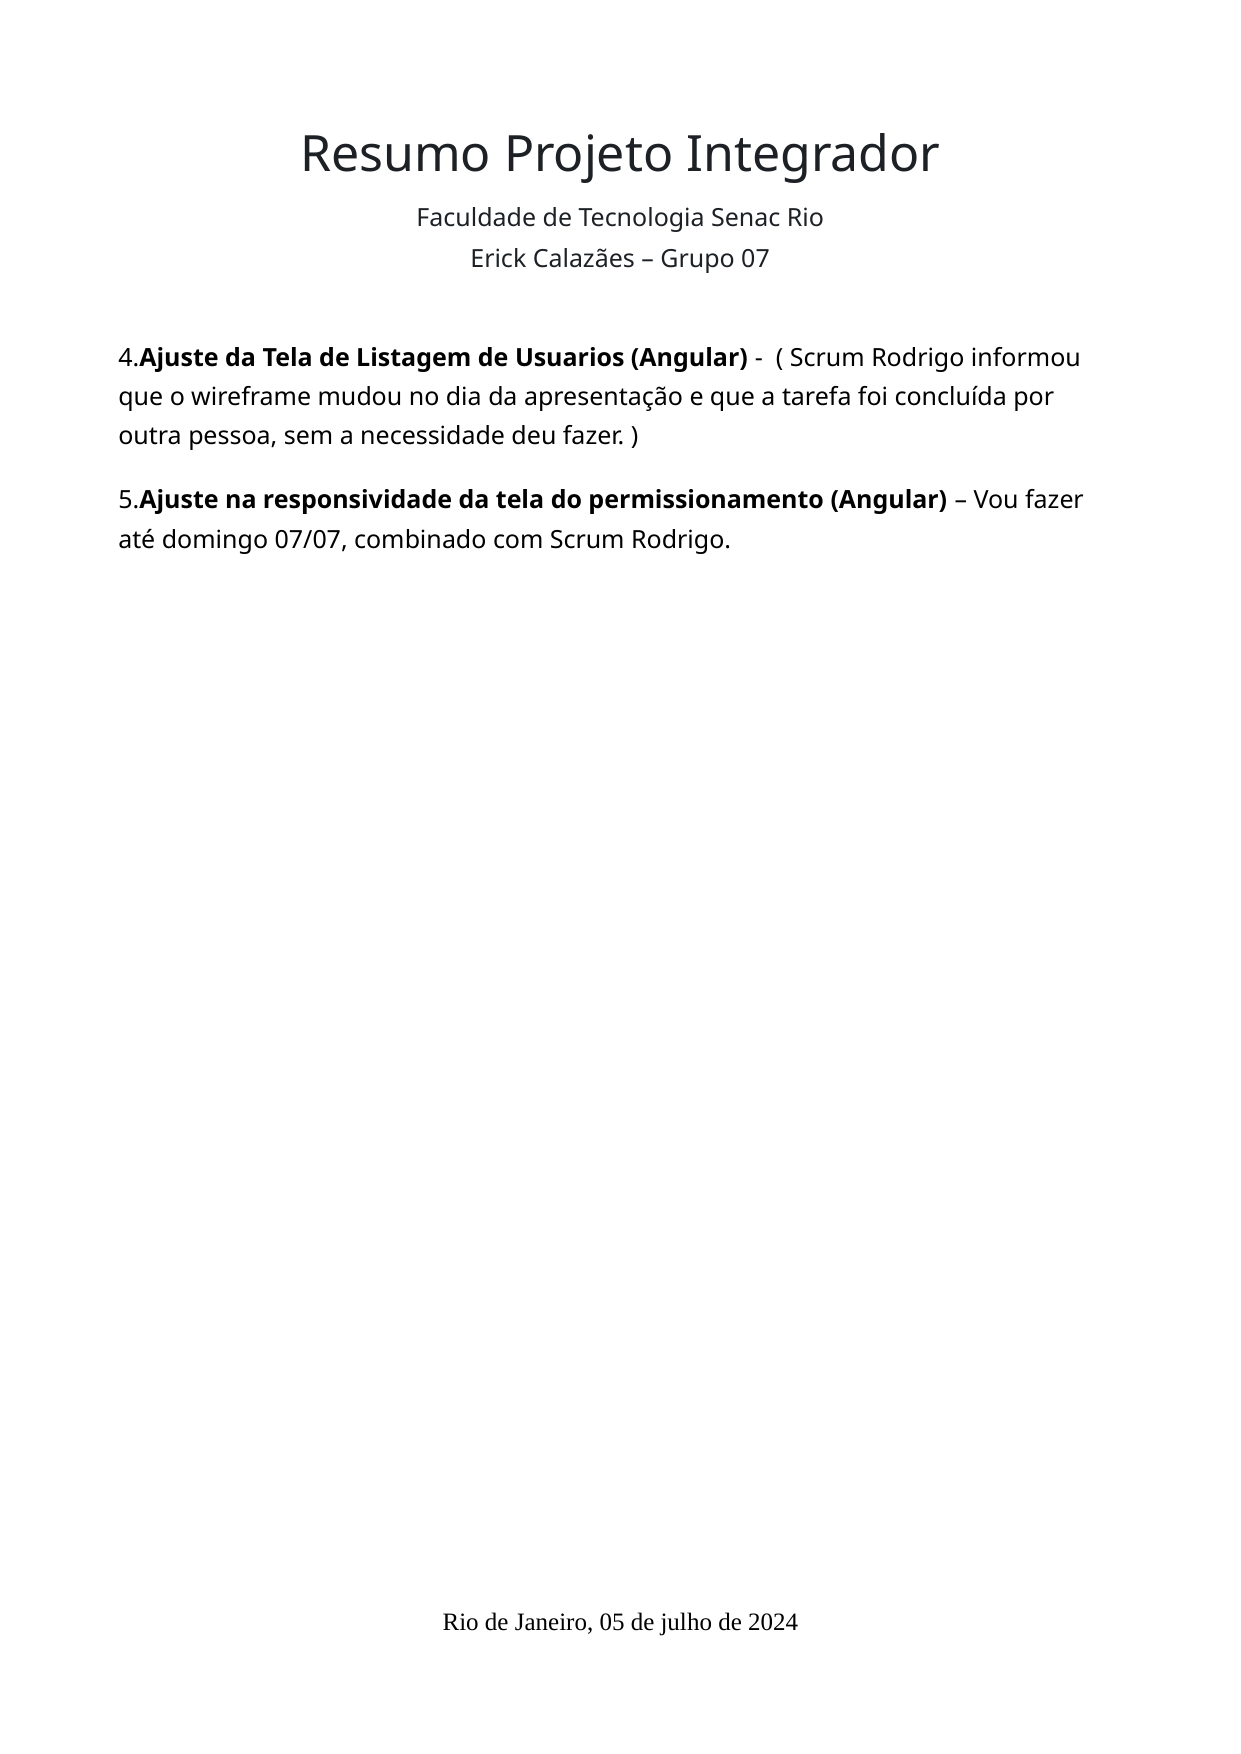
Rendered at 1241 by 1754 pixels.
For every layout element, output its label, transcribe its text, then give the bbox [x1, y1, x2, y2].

list Ajuste da Tela de Listagem de Usuarios (Angular) - ( Scrum Rodrigo informou que o wireframe mudou no dia da apresentação e que a tarefa foi concluída por outra pessoa, sem a necessidade deu fazer. ) [118, 340, 1122, 452]
list Ajuste na responsividade da tela do permissionamento (Angular) – Vou fazer até domingo 07/07, combinado com Scrum Rodrigo. [118, 482, 1122, 555]
